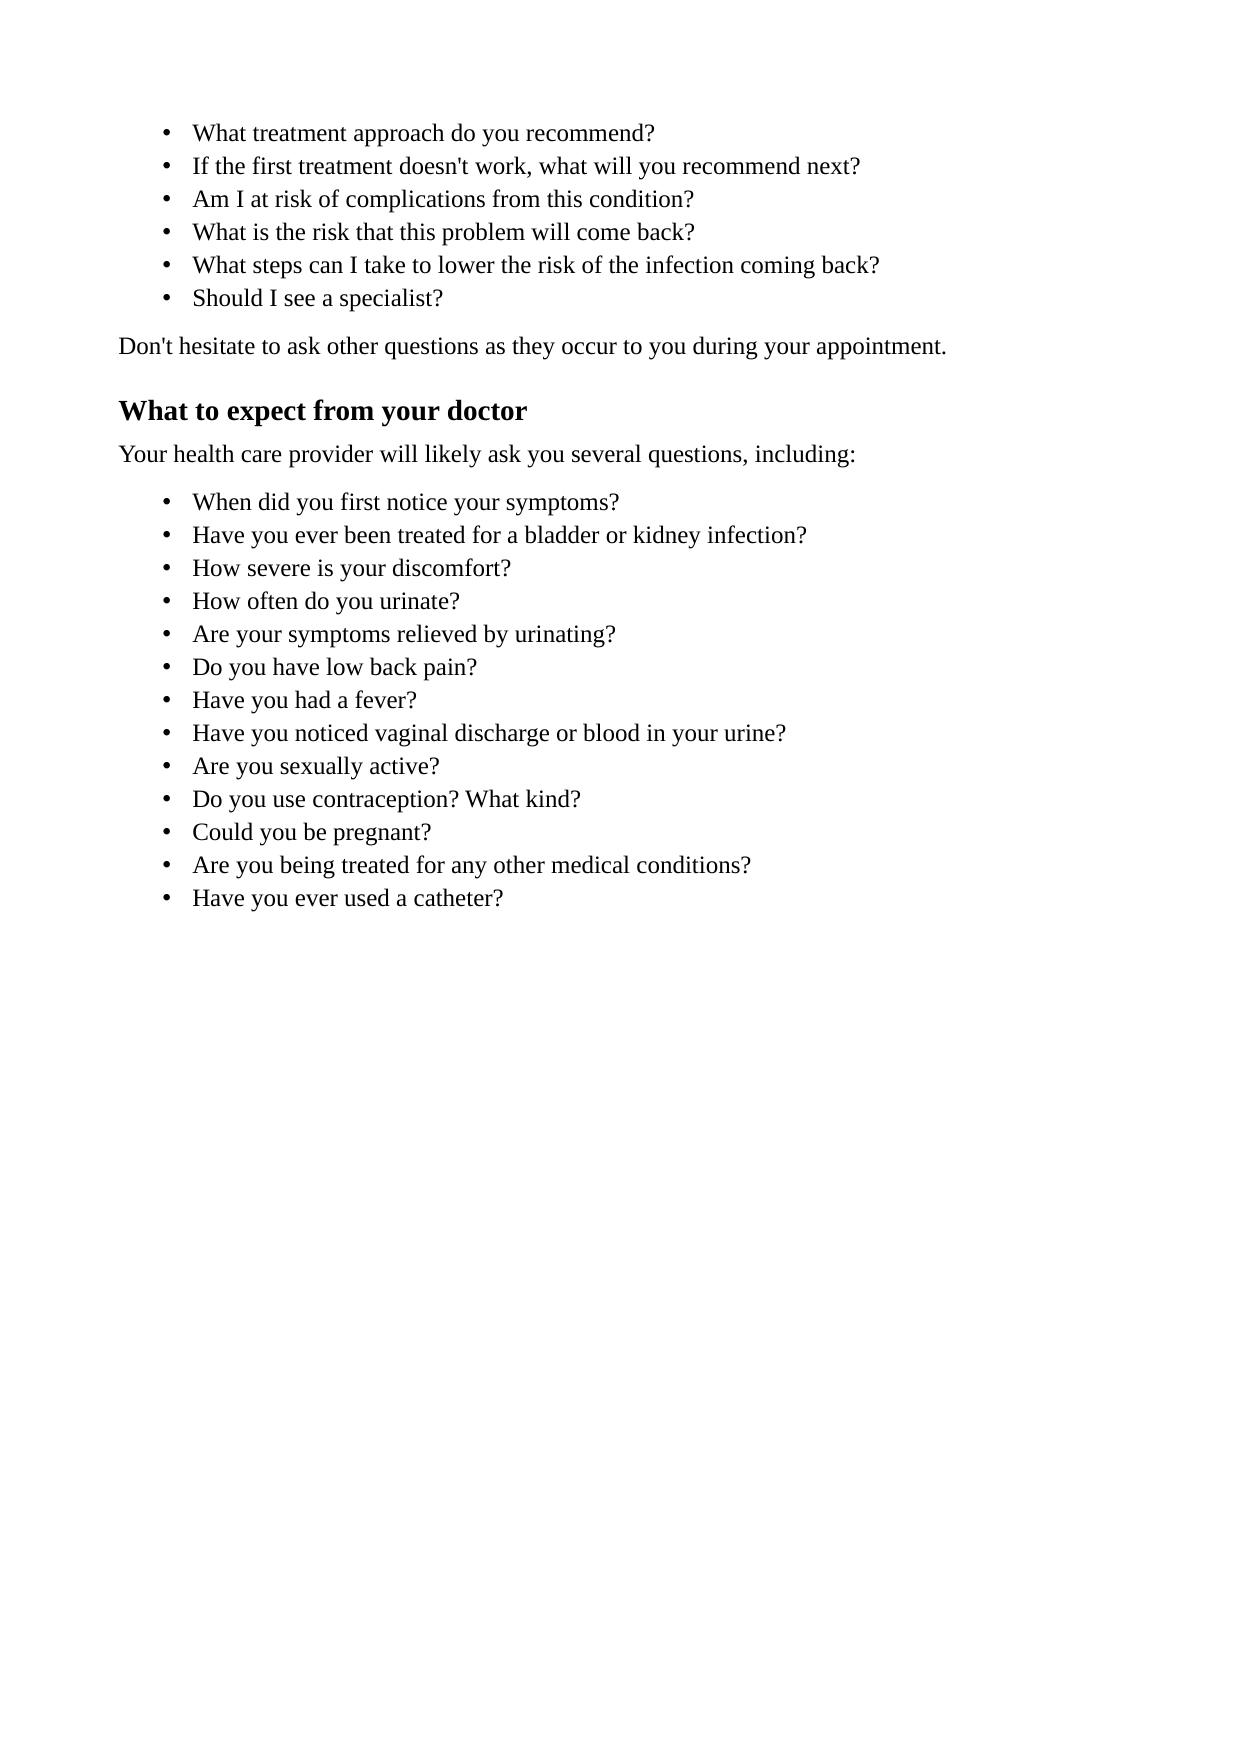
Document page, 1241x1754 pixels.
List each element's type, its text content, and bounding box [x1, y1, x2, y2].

list How often do you urinate? [162, 586, 1122, 614]
list Could you be pregnant? [162, 817, 1122, 846]
text Your health care provider will likely ask you several questions, including: [118, 439, 1122, 468]
list Am I at risk of complications from this condition? [162, 184, 1122, 213]
list Do you have low back pain? [162, 652, 1122, 681]
subtitle What to expect from your doctor [118, 393, 1122, 427]
list When did you first notice your symptoms? [162, 487, 1122, 515]
list What is the risk that this problem will come back? [162, 217, 1122, 246]
list How severe is your discomfort? [162, 553, 1122, 581]
list Have you ever used a catheter? [162, 883, 1122, 912]
list Are you sexually active? [162, 751, 1122, 779]
list If the first treatment doesn't work, what will you recommend next? [162, 151, 1122, 180]
list Are you being treated for any other medical conditions? [162, 850, 1122, 879]
list Have you ever been treated for a bladder or kidney infection? [162, 520, 1122, 548]
list What treatment approach do you recommend? [162, 118, 1122, 147]
list Are your symptoms relieved by urinating? [162, 619, 1122, 647]
list Should I see a specialist? [162, 283, 1122, 312]
list Have you noticed vaginal discharge or blood in your urine? [162, 718, 1122, 747]
list Do you use contraception? What kind? [162, 784, 1122, 813]
list Have you had a fever? [162, 685, 1122, 713]
list What steps can I take to lower the risk of the infection coming back? [162, 250, 1122, 279]
text Don't hesitate to ask other questions as they occur to you during your appointment. [118, 331, 1122, 359]
